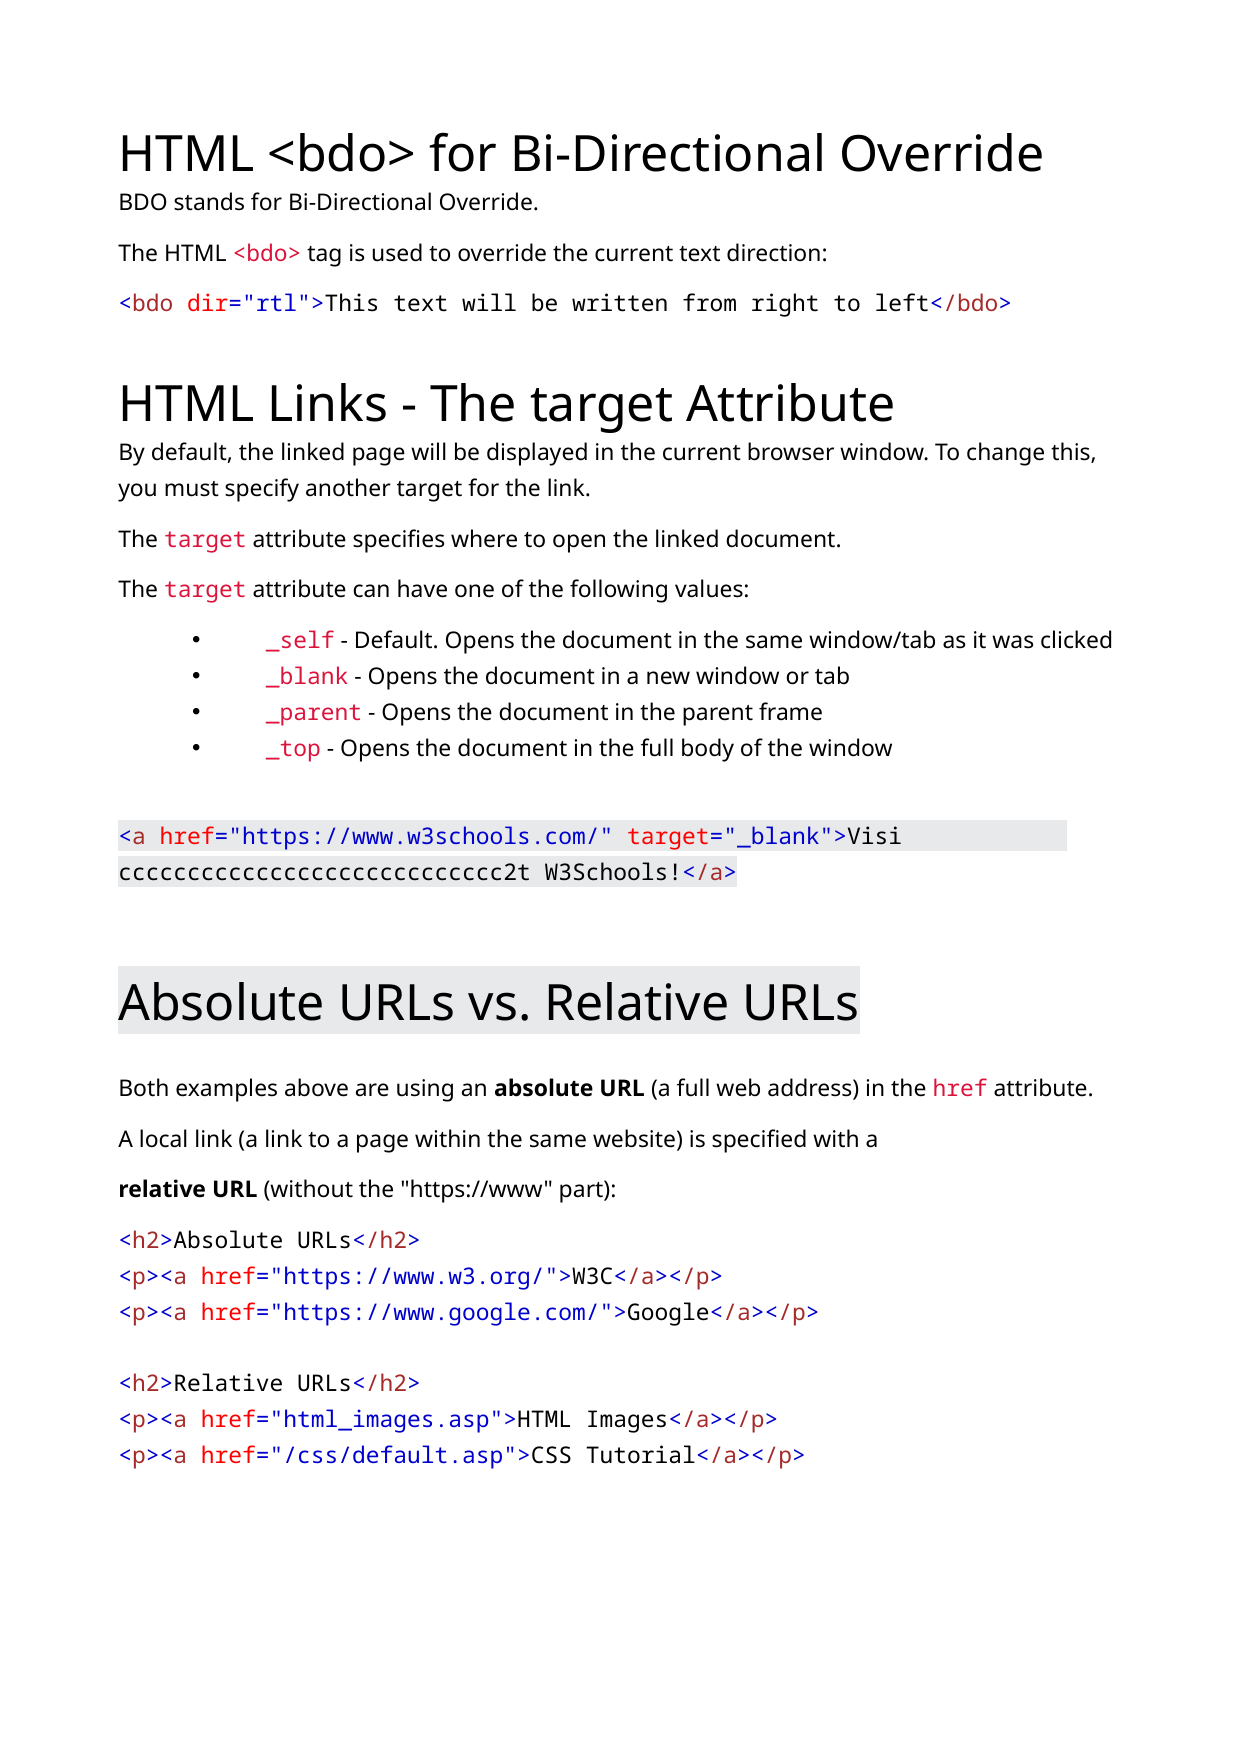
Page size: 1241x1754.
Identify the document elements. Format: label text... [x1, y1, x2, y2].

text <h2>Absolute URLs</h2> <p><a href="https://www.w3.org/">W3C</a></p> <p><a href="https://www.google.com/">Google</a></p> <h2>Relative URLs</h2> <p><a href="html_images.asp">HTML Images</a></p> <p><a href="/css/default.asp">CSS Tutorial</a></p> [118, 1224, 1122, 1471]
text <bdo dir="rtl">This text will be written from right to left</bdo> [118, 287, 1122, 318]
text Both examples above are using an absolute URL (a full web address) in the href attribute. [118, 1072, 1122, 1103]
text A local link (a link to a page within the same website) is specified with a [118, 1123, 1122, 1154]
text BDO stands for Bi-Directional Override. [118, 186, 1122, 217]
list _top - Opens the document in the full body of the window [192, 732, 1122, 763]
list _parent - Opens the document in the parent frame [192, 696, 1122, 727]
text <a href="https://www.w3schools.com/" target="_blank">Visi cccccccccccccccccccccccccccc2t W3Schools!</a> [118, 819, 1122, 887]
text The target attribute can have one of the following values: [118, 573, 1122, 604]
subtitle HTML Links - The target Attribute [118, 368, 1122, 436]
text By default, the linked page will be displayed in the current browser window. To change this, you must specify another target for the link. [118, 436, 1122, 503]
list _self - Default. Opens the document in the same window/tab as it was clicked [192, 624, 1122, 655]
list _blank - Opens the document in a new window or tab [192, 660, 1122, 691]
text The HTML <bdo> tag is used to override the current text direction: [118, 237, 1122, 268]
text The target attribute specifies where to open the linked document. [118, 523, 1122, 554]
subtitle HTML <bdo> for Bi-Directional Override [118, 118, 1122, 186]
text relative URL (without the "https://www" part): [118, 1173, 1122, 1204]
subtitle Absolute URLs vs. Relative URLs [118, 966, 1122, 1034]
